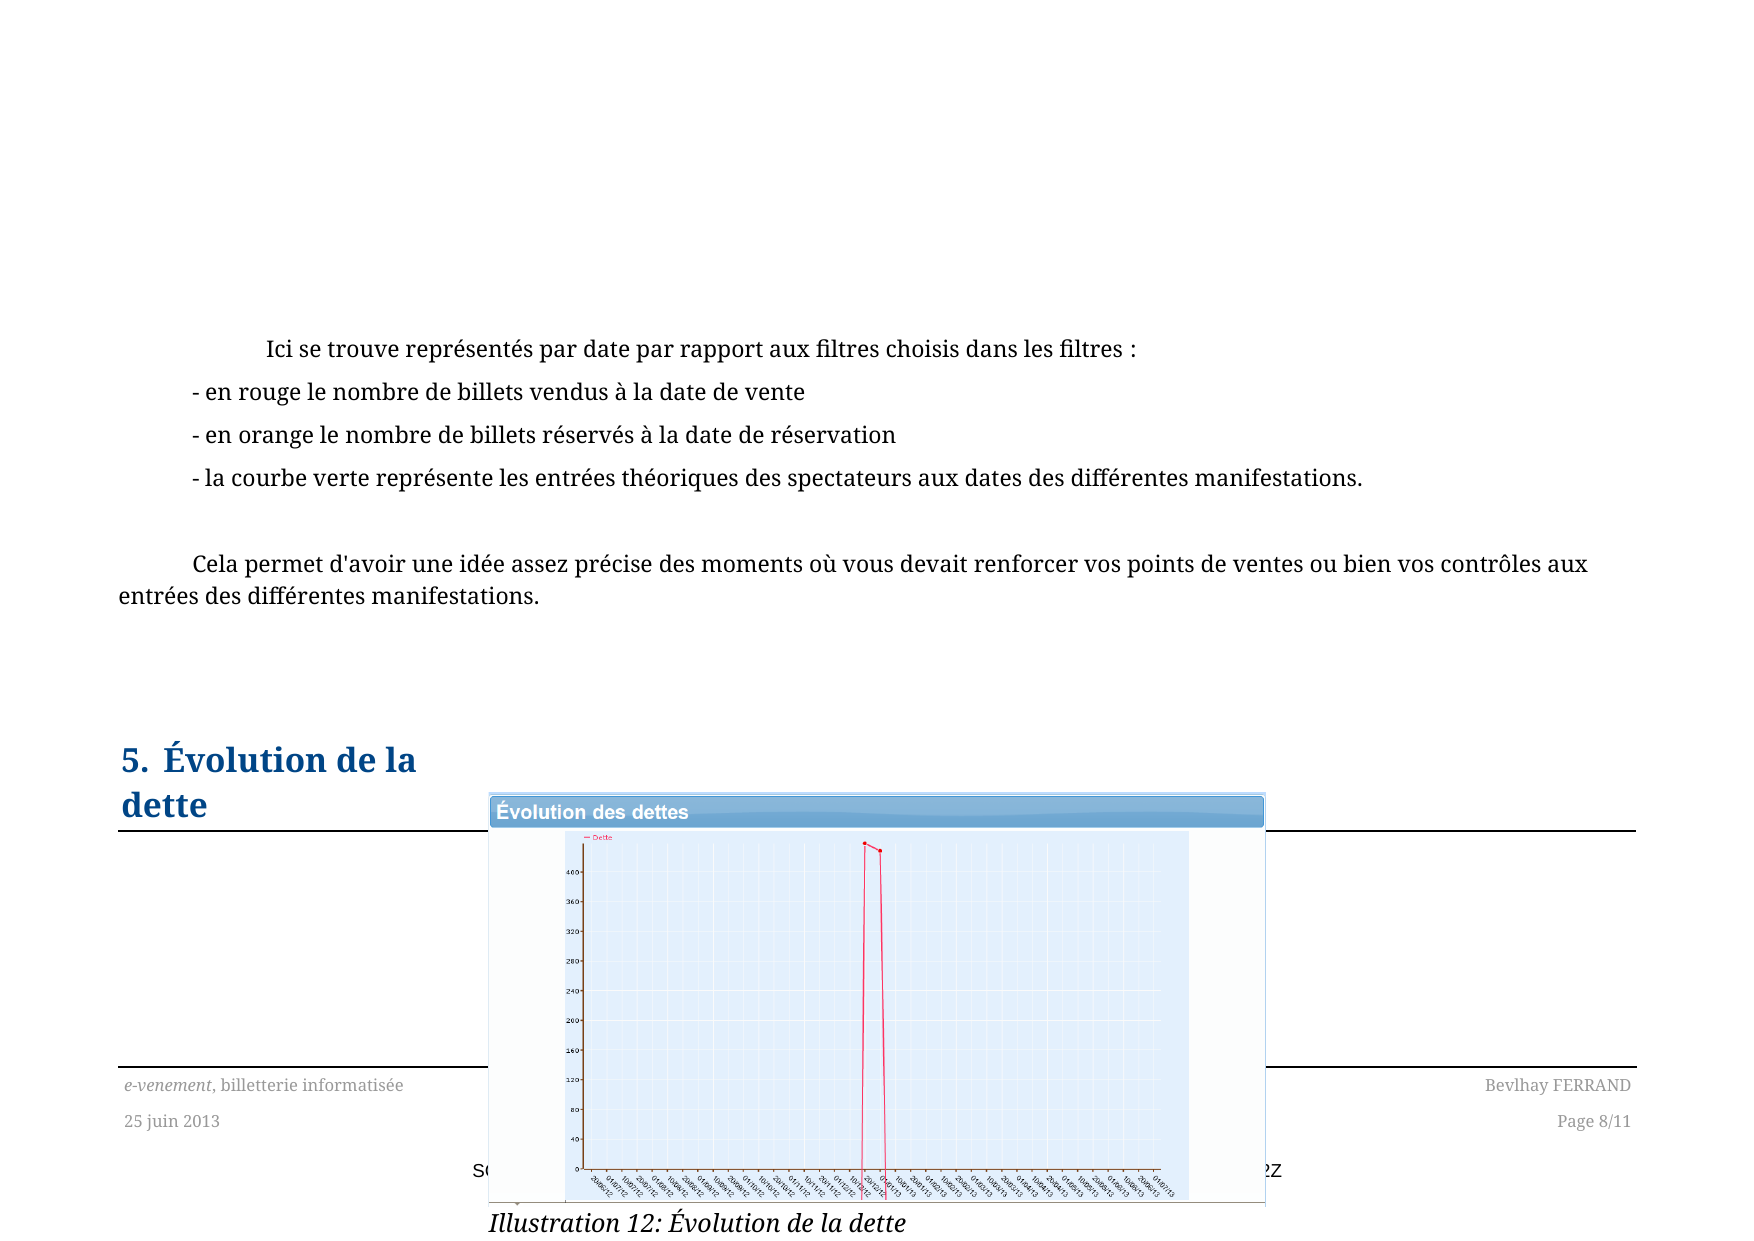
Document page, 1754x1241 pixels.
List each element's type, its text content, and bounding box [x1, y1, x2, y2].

text - en orange le nombre de billets réservés à la date de réservation [118, 419, 1636, 451]
subtitle Évolution de la dette [118, 733, 1636, 830]
picture [488, 792, 1266, 1207]
text - en rouge le nombre de billets vendus à la date de vente [118, 376, 1636, 407]
text Ici se trouve représentés par date par rapport aux filtres choisis dans les filtres : [118, 333, 1636, 364]
text Cela permet d'avoir une idée assez précise des moments où vous devait renforcer vos points de ventes ou bien vos contrôles aux entrées des différentes manifestations. [118, 548, 1636, 611]
text - la courbe verte représente les entrées théoriques des spectateurs aux dates des différentes manifestations. [118, 462, 1636, 493]
text Illustration 12: Évolution de la dette [488, 1207, 1266, 1240]
